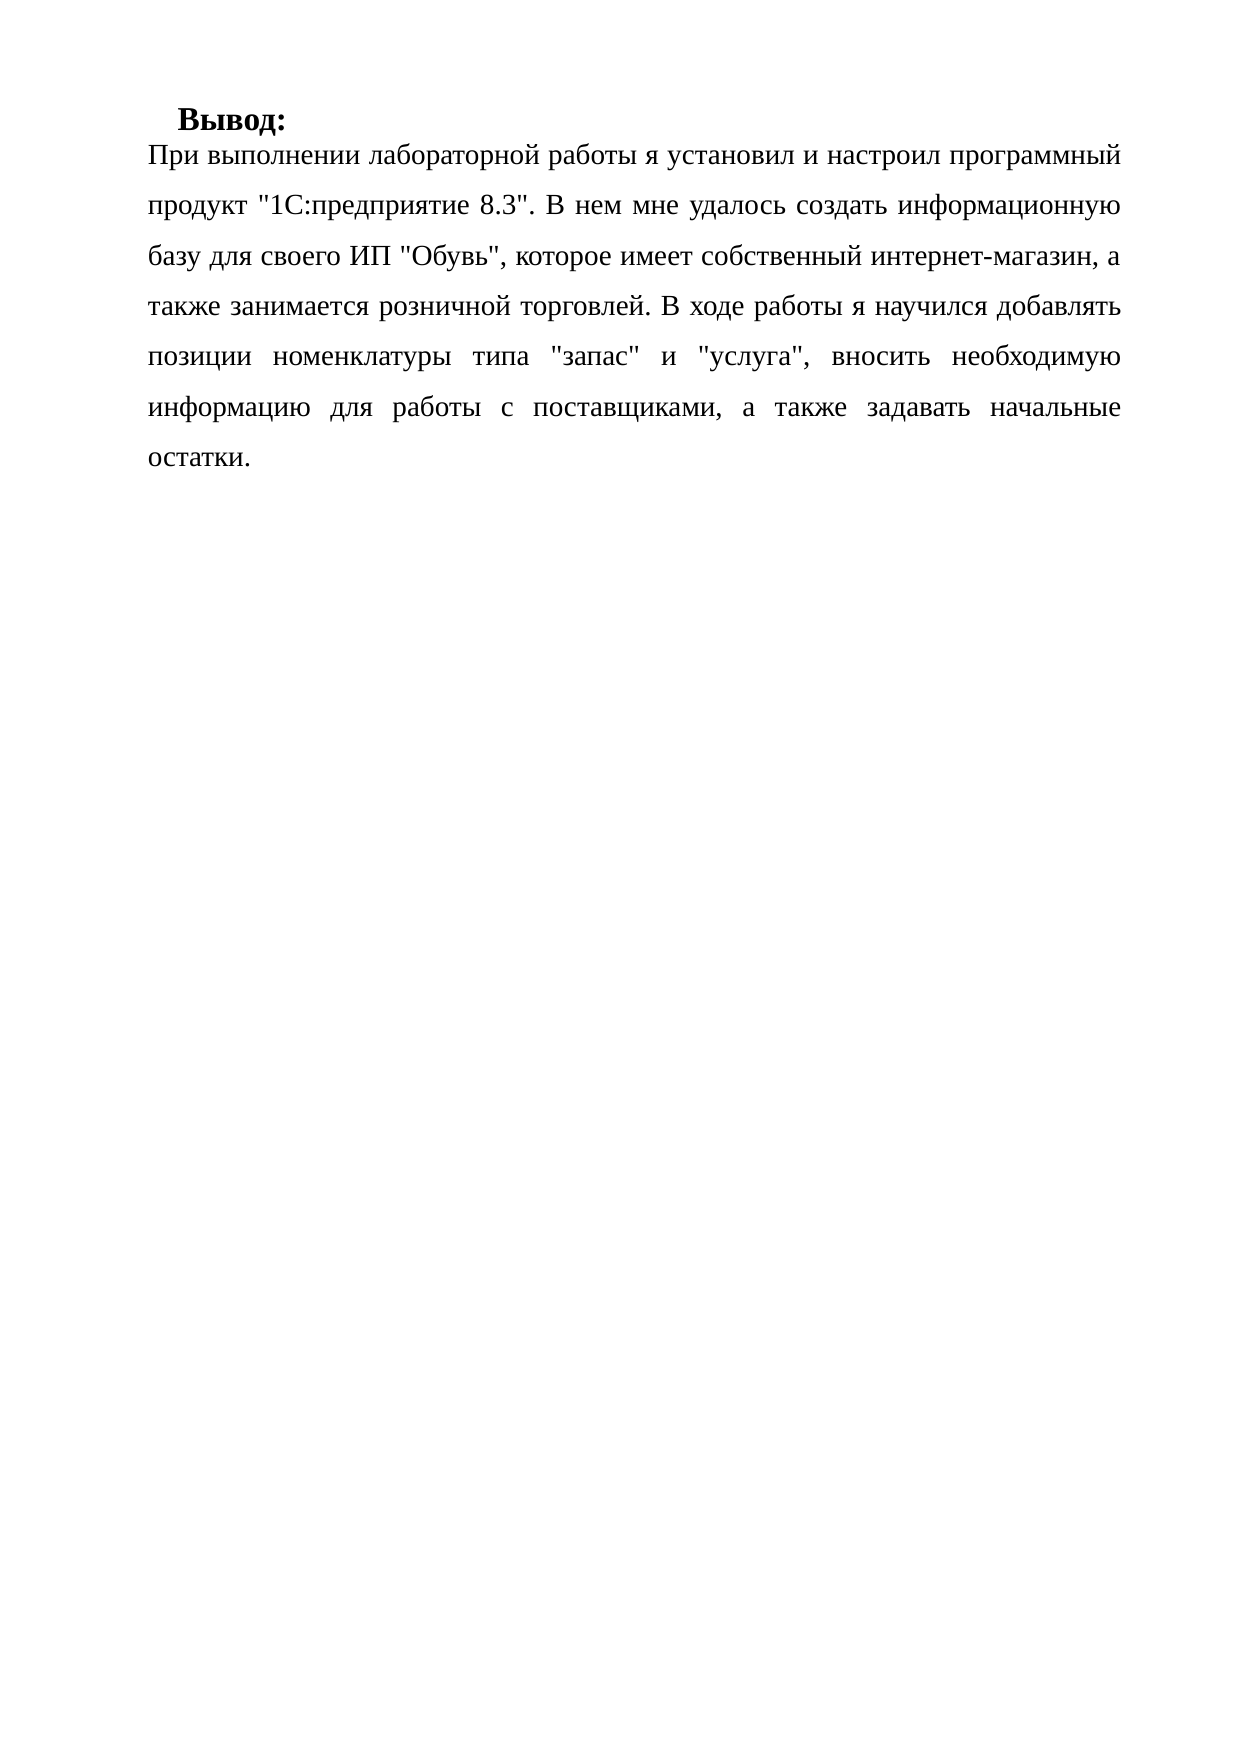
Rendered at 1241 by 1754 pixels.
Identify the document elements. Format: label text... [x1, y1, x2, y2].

subtitle Вывод: [89, 99, 1122, 137]
text При выполнении лабораторной работы я установил и настроил программный продукт "1С:предприятие 8.3". В нем мне удалось создать информационную базу для своего ИП "Обувь", которое имеет собственный интернет-магазин, а также занимается розничной торговлей. В ходе работы я научился добавлять позиции номенклатуры типа "запас" и "услуга", вносить необходимую информацию для работы с поставщиками, а также задавать начальные остатки. [148, 137, 1122, 473]
